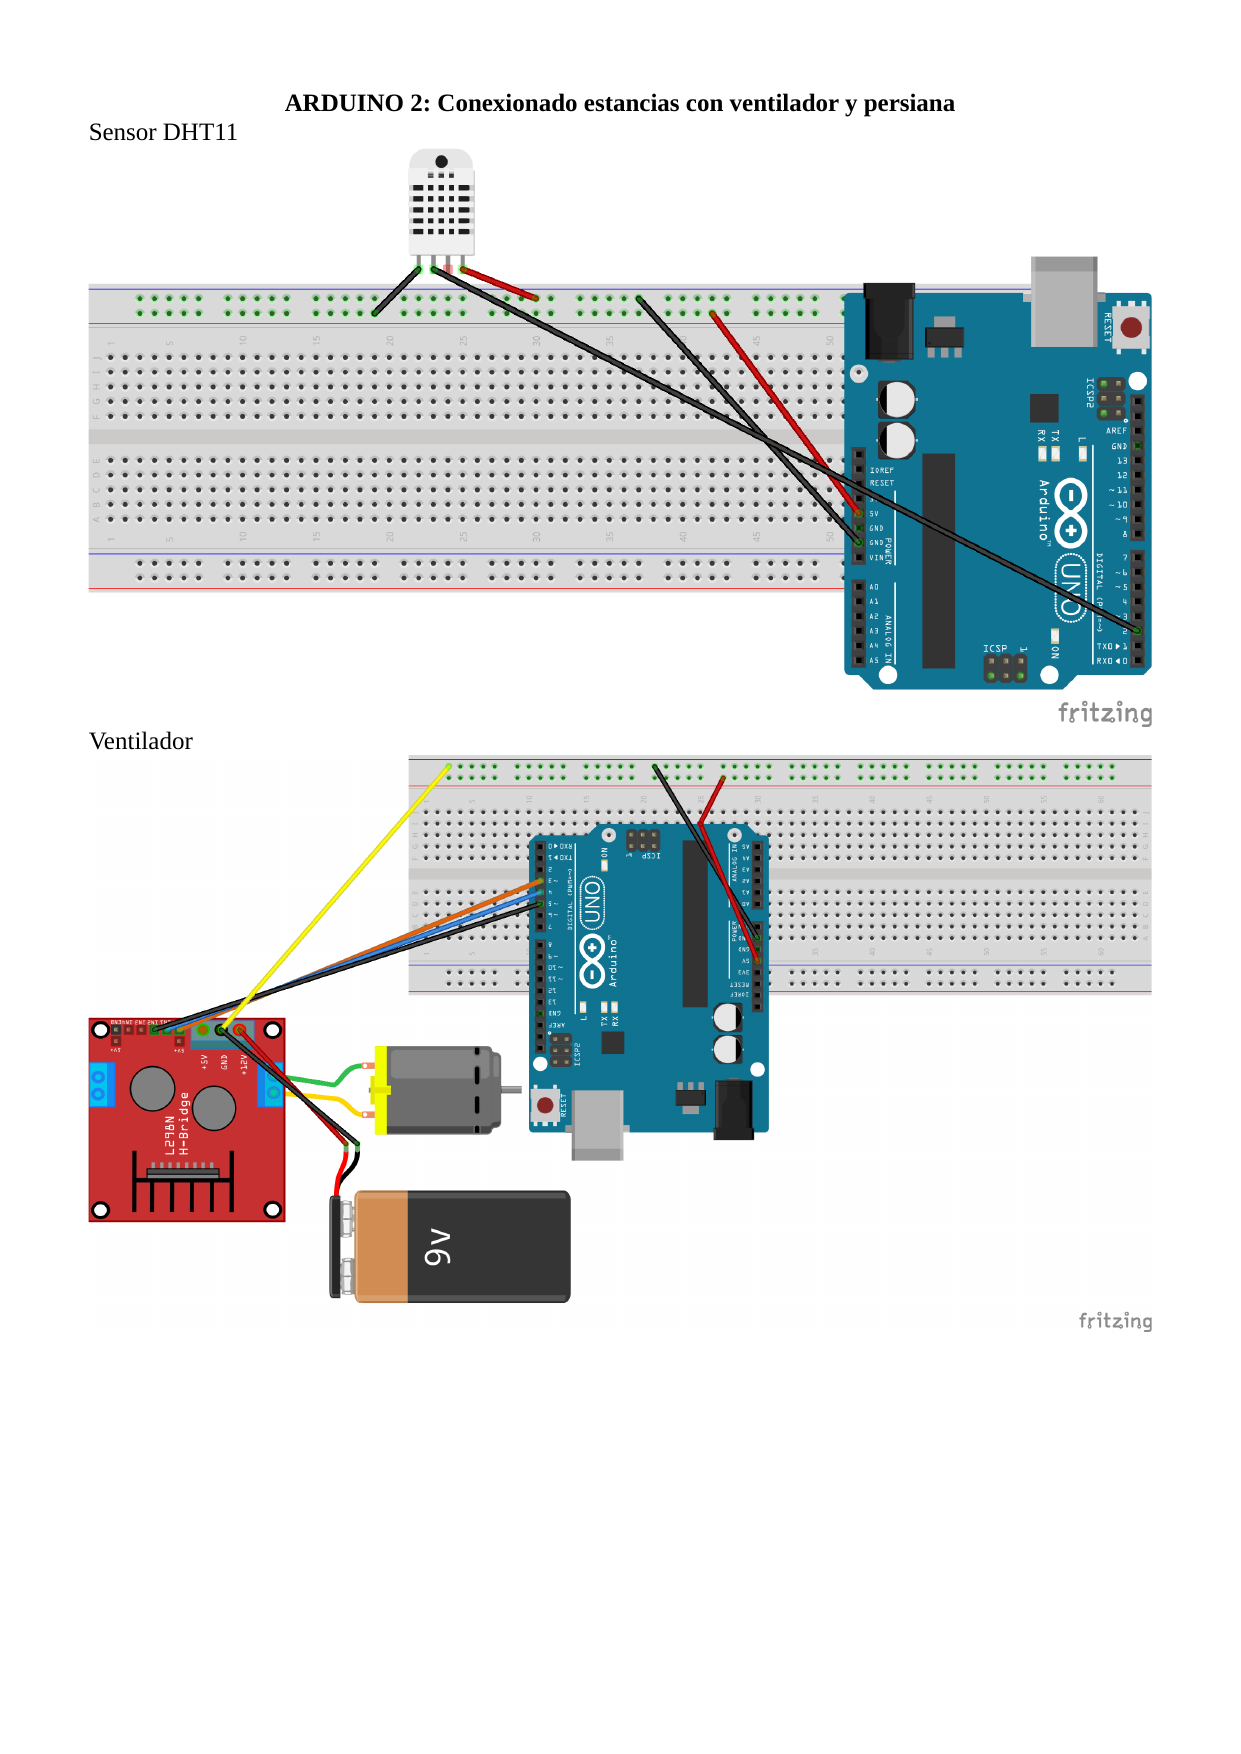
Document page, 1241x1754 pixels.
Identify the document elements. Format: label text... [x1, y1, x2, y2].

picture [88, 146, 1152, 727]
text Ventilador [88, 727, 1152, 755]
picture [88, 755, 1152, 1332]
text Sensor DHT11 [88, 117, 1152, 146]
text ARDUINO 2: Conexionado estancias con ventilador y persiana [88, 88, 1152, 117]
